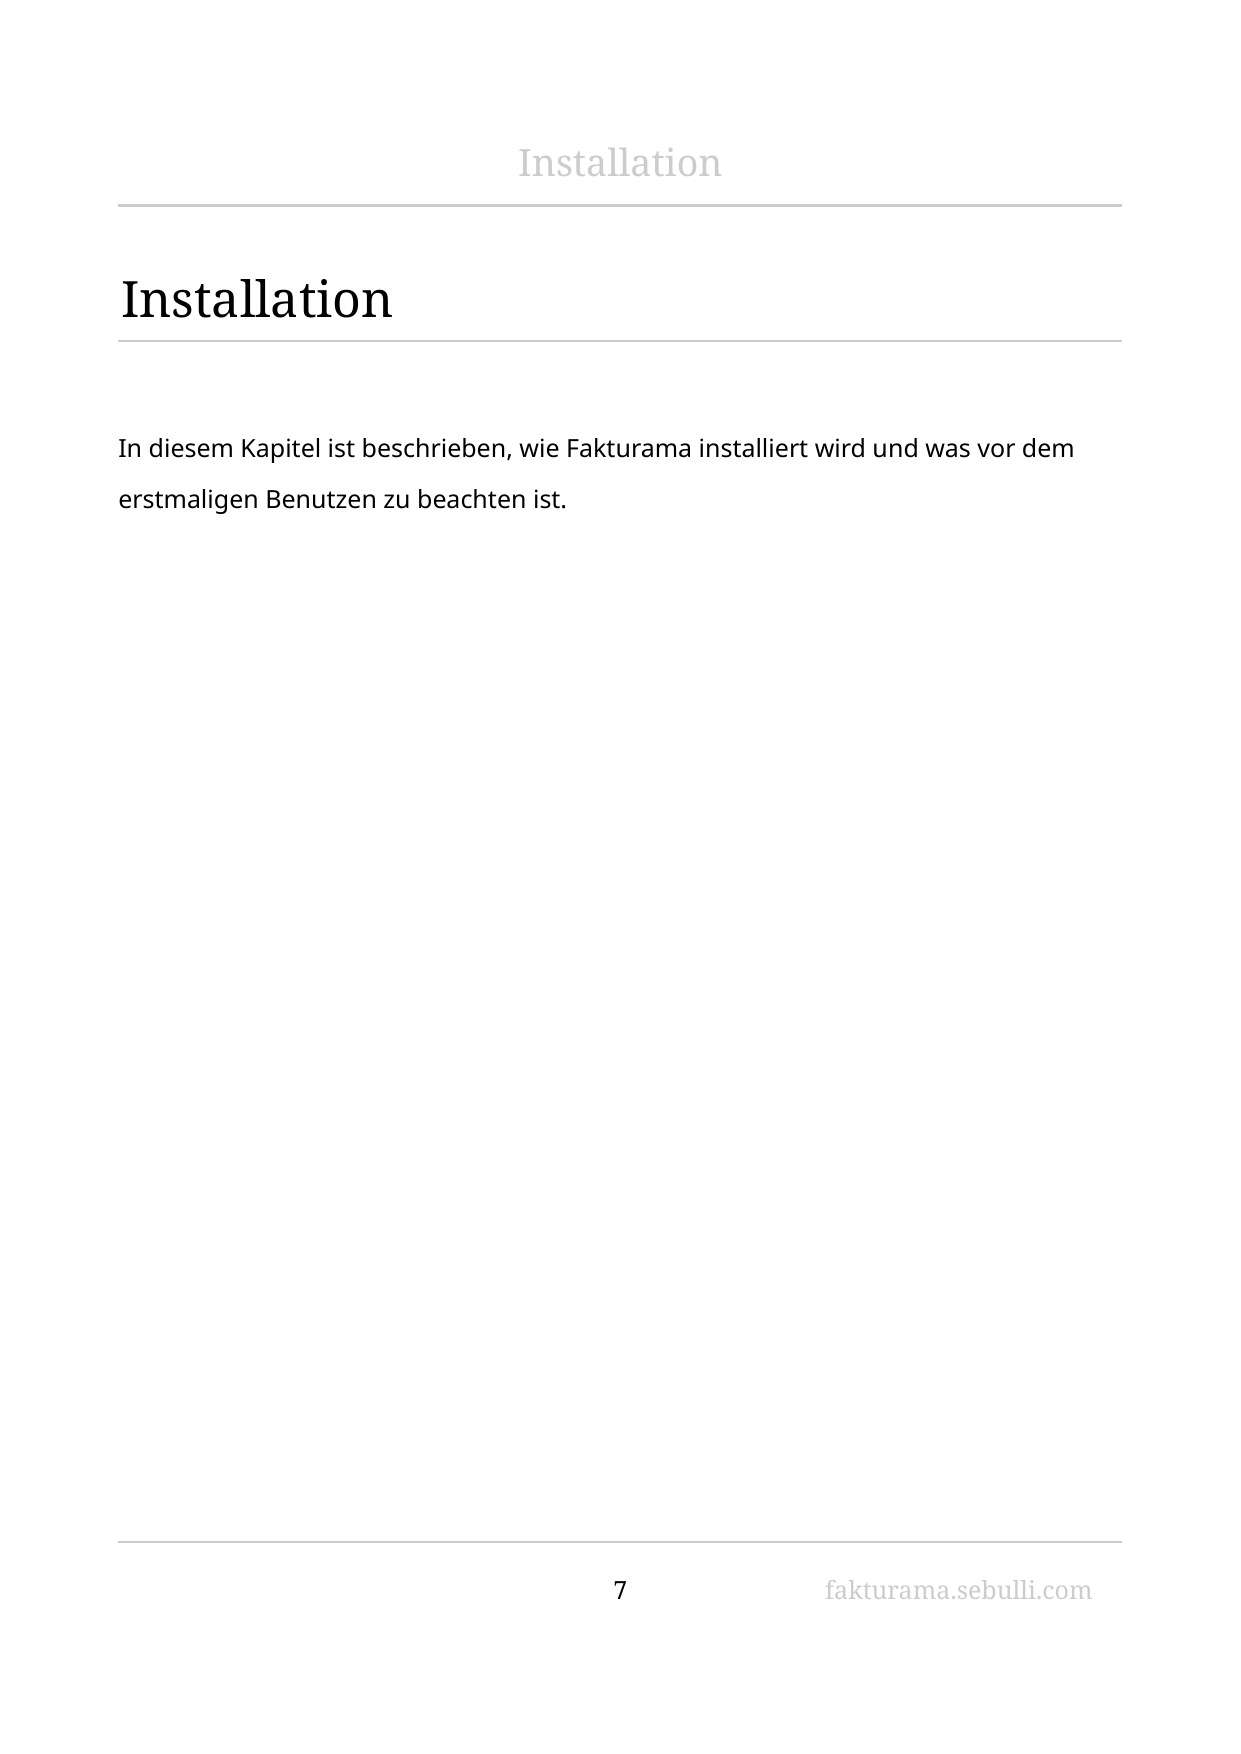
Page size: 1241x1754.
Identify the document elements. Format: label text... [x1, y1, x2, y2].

subtitle Installation [118, 261, 1122, 340]
text In diesem Kapitel ist beschrieben, wie Fakturama installiert wird und was vor dem erstmaligen Benutzen zu beachten ist. [118, 430, 1122, 515]
